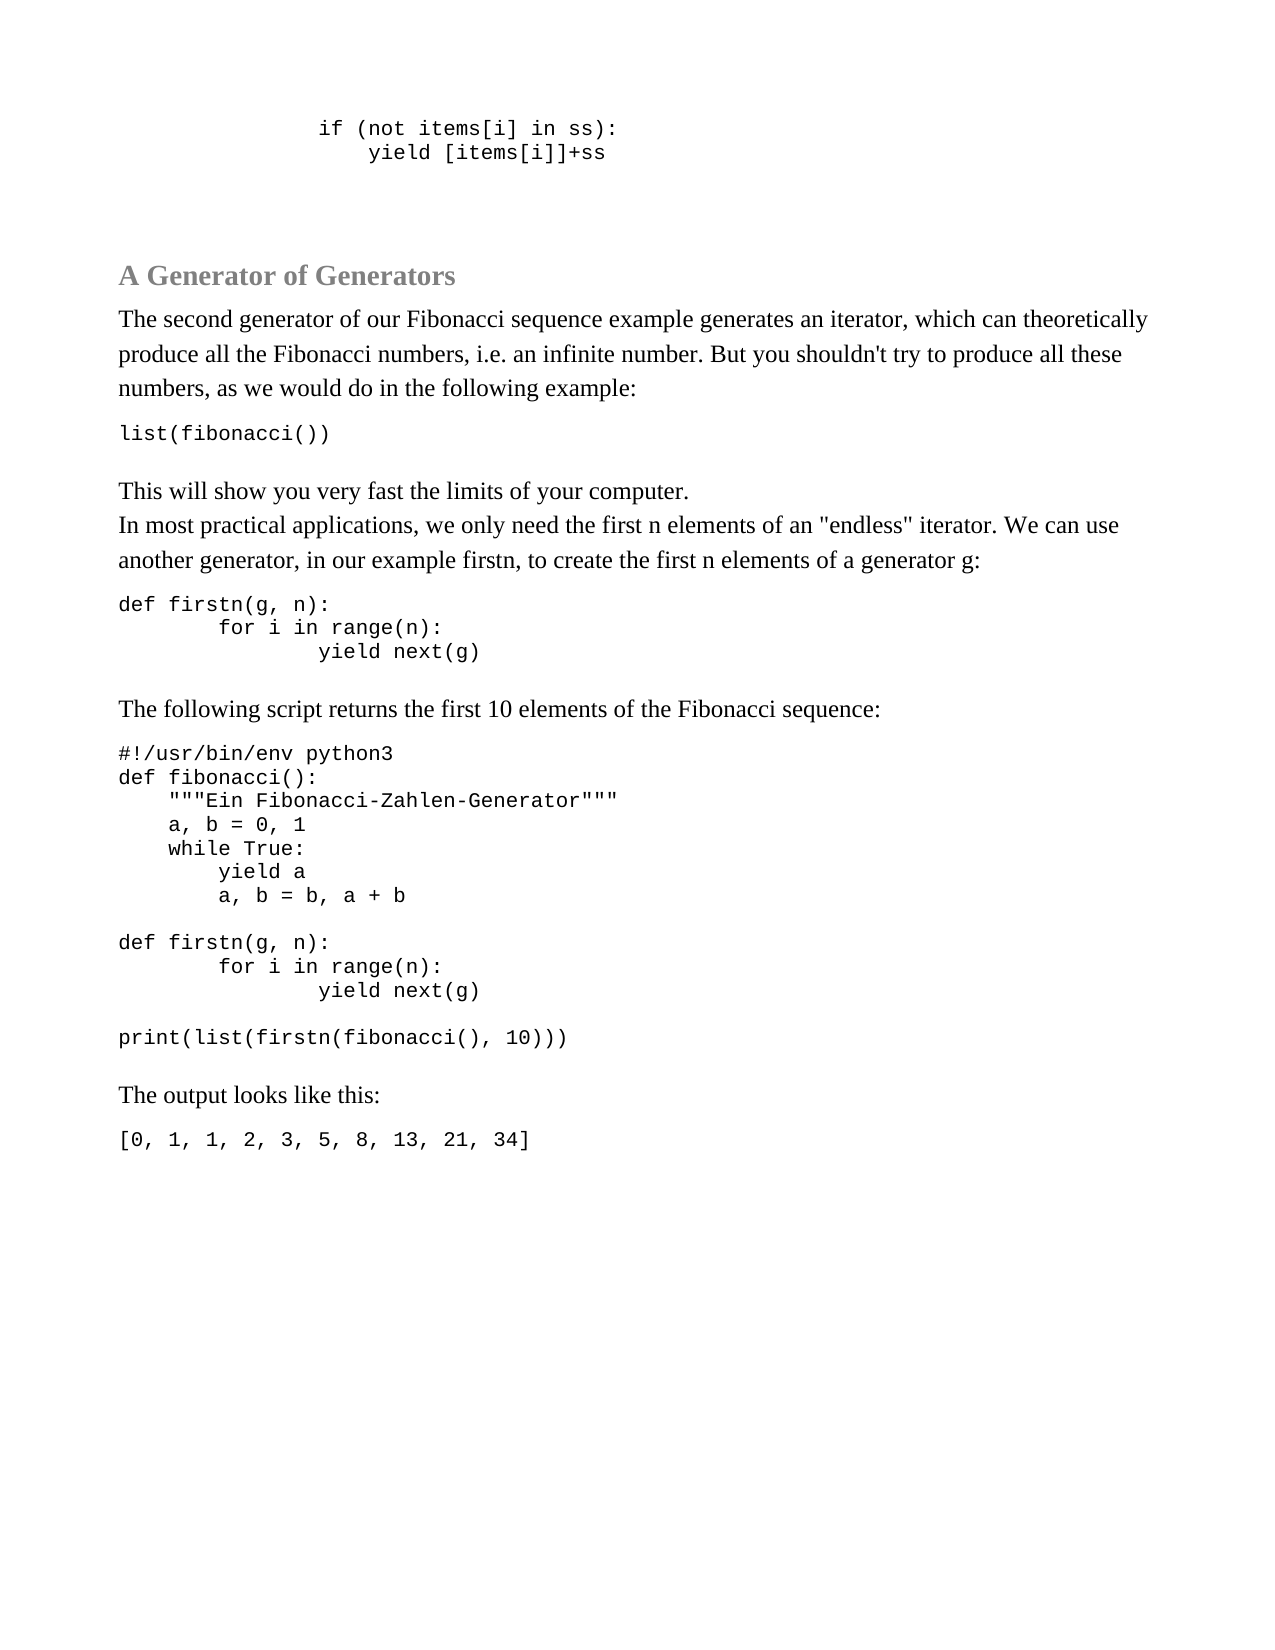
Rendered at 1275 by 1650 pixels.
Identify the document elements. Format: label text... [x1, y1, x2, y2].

text def firstn(g, n): [118, 594, 1157, 617]
text The second generator of our Fibonacci sequence example generates an iterator, which can theoretically produce all the Fibonacci numbers, i.e. an infinite number. But you shouldn't try to produce all these numbers, as we would do in the following example: [118, 304, 1157, 402]
subtitle A Generator of Generators [118, 258, 1157, 292]
text yield next(g) [118, 980, 1157, 1003]
text for i in range(n): [118, 956, 1157, 980]
text def fibonacci(): [118, 767, 1157, 791]
text list(fibonacci()) [118, 423, 1157, 446]
text This will show you very fast the limits of your computer. In most practical applications, we only need the first n elements of an "endless" iterator. We can use another generator, in our example firstn, to create the first n elements of a generator g: [118, 476, 1157, 573]
text """Ein Fibonacci-Zahlen-Generator""" [118, 791, 1157, 814]
text for i in range(n): [118, 617, 1157, 641]
text yield a [118, 861, 1157, 885]
text yield next(g) [118, 641, 1157, 665]
text The output looks like this: [118, 1080, 1157, 1109]
text if (not items[i] in ss): [118, 118, 1157, 142]
text a, b = 0, 1 [118, 814, 1157, 838]
text def firstn(g, n): [118, 932, 1157, 956]
text print(list(firstn(fibonacci(), 10))) [118, 1027, 1157, 1051]
text [0, 1, 1, 2, 3, 5, 8, 13, 21, 34] [118, 1129, 1157, 1153]
text while True: [118, 838, 1157, 861]
text yield [items[i]]+ss [118, 142, 1157, 165]
text The following script returns the first 10 elements of the Fibonacci sequence: [118, 694, 1157, 723]
text #!/usr/bin/env python3 [118, 743, 1157, 767]
text a, b = b, a + b [118, 885, 1157, 909]
